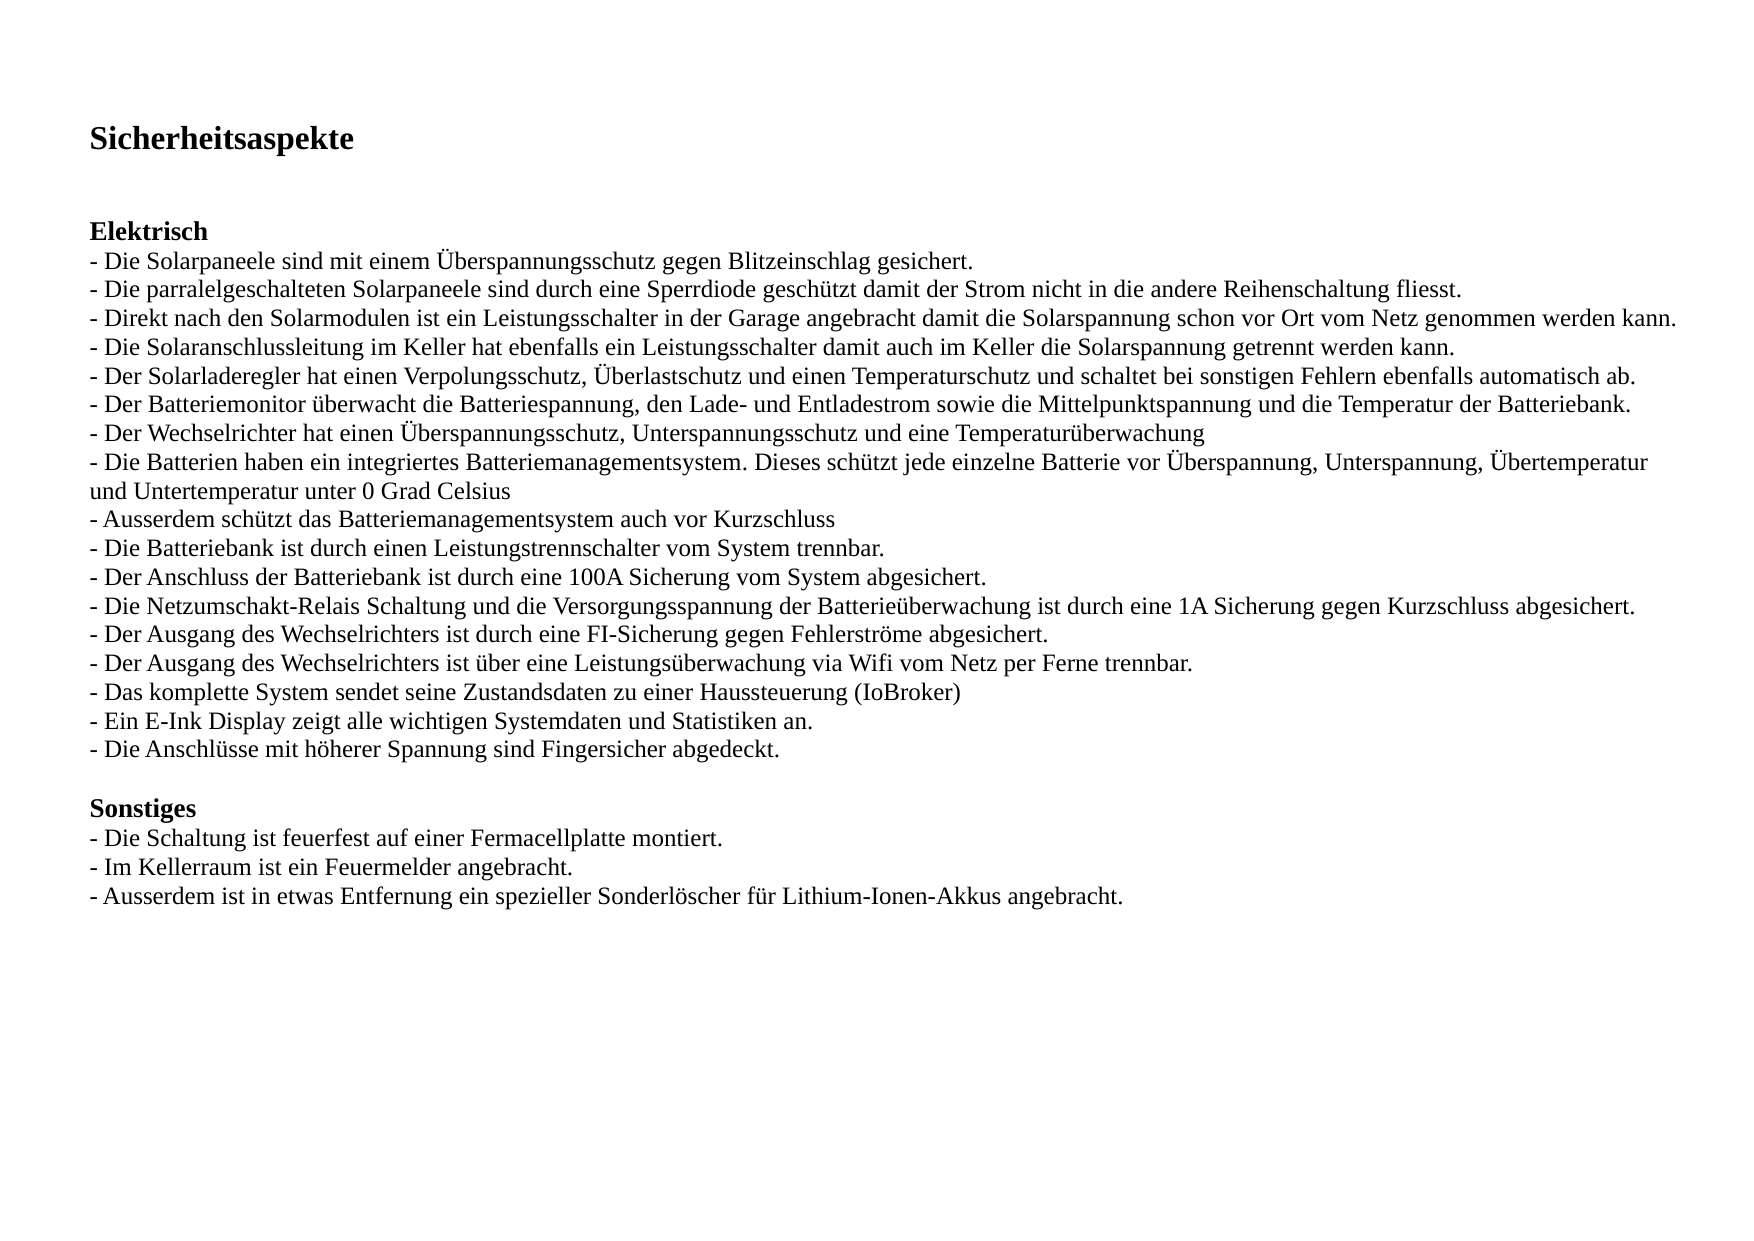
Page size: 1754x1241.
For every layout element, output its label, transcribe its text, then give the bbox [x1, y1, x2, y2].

text - Der Ausgang des Wechselrichters ist über eine Leistungsüberwachung via Wifi vom Netz per Ferne trennbar. [89, 648, 1690, 677]
text - Der Wechselrichter hat einen Überspannungsschutz, Unterspannungsschutz und eine Temperaturüberwachung [89, 418, 1690, 447]
text - Die parralelgeschalteten Solarpaneele sind durch eine Sperrdiode geschützt damit der Strom nicht in die andere Reihenschaltung fliesst. [89, 274, 1690, 303]
text - Ausserdem schützt das Batteriemanagementsystem auch vor Kurzschluss [89, 504, 1690, 533]
text Elektrisch [89, 215, 1690, 246]
text - Die Batterien haben ein integriertes Batteriemanagementsystem. Dieses schützt jede einzelne Batterie vor Überspannung, Unterspannung, Übertemperatur und Untertemperatur unter 0 Grad Celsius [89, 447, 1690, 504]
text - Der Ausgang des Wechselrichters ist durch eine FI-Sicherung gegen Fehlerströme abgesichert. [89, 619, 1690, 648]
text - Die Schaltung ist feuerfest auf einer Fermacellplatte montiert. [89, 823, 1690, 852]
text - Die Solarpaneele sind mit einem Überspannungsschutz gegen Blitzeinschlag gesichert. [89, 246, 1690, 274]
text Sonstiges [89, 792, 1690, 823]
text - Das komplette System sendet seine Zustandsdaten zu einer Haussteuerung (IoBroker) [89, 677, 1690, 706]
text - Der Solarladeregler hat einen Verpolungsschutz, Überlastschutz und einen Temperaturschutz und schaltet bei sonstigen Fehlern ebenfalls automatisch ab. [89, 361, 1690, 389]
text - Direkt nach den Solarmodulen ist ein Leistungsschalter in der Garage angebracht damit die Solarspannung schon vor Ort vom Netz genommen werden kann. [89, 303, 1690, 332]
text - Der Batteriemonitor überwacht die Batteriespannung, den Lade- und Entladestrom sowie die Mittelpunktspannung und die Temperatur der Batteriebank. [89, 389, 1690, 418]
text - Der Anschluss der Batteriebank ist durch eine 100A Sicherung vom System abgesichert. [89, 562, 1690, 591]
text - Die Netzumschakt-Relais Schaltung und die Versorgungsspannung der Batterieüberwachung ist durch eine 1A Sicherung gegen Kurzschluss abgesichert. [89, 591, 1690, 619]
text - Ausserdem ist in etwas Entfernung ein spezieller Sonderlöscher für Lithium-Ionen-Akkus angebracht. [89, 881, 1690, 909]
text - Ein E-Ink Display zeigt alle wichtigen Systemdaten und Statistiken an. [89, 706, 1690, 734]
text - Die Batteriebank ist durch einen Leistungstrennschalter vom System trennbar. [89, 533, 1690, 562]
text - Im Kellerraum ist ein Feuermelder angebracht. [89, 852, 1690, 881]
text - Die Solaranschlussleitung im Keller hat ebenfalls ein Leistungsschalter damit auch im Keller die Solarspannung getrennt werden kann. [89, 332, 1690, 361]
text - Die Anschlüsse mit höherer Spannung sind Fingersicher abgedeckt. [89, 734, 1690, 763]
